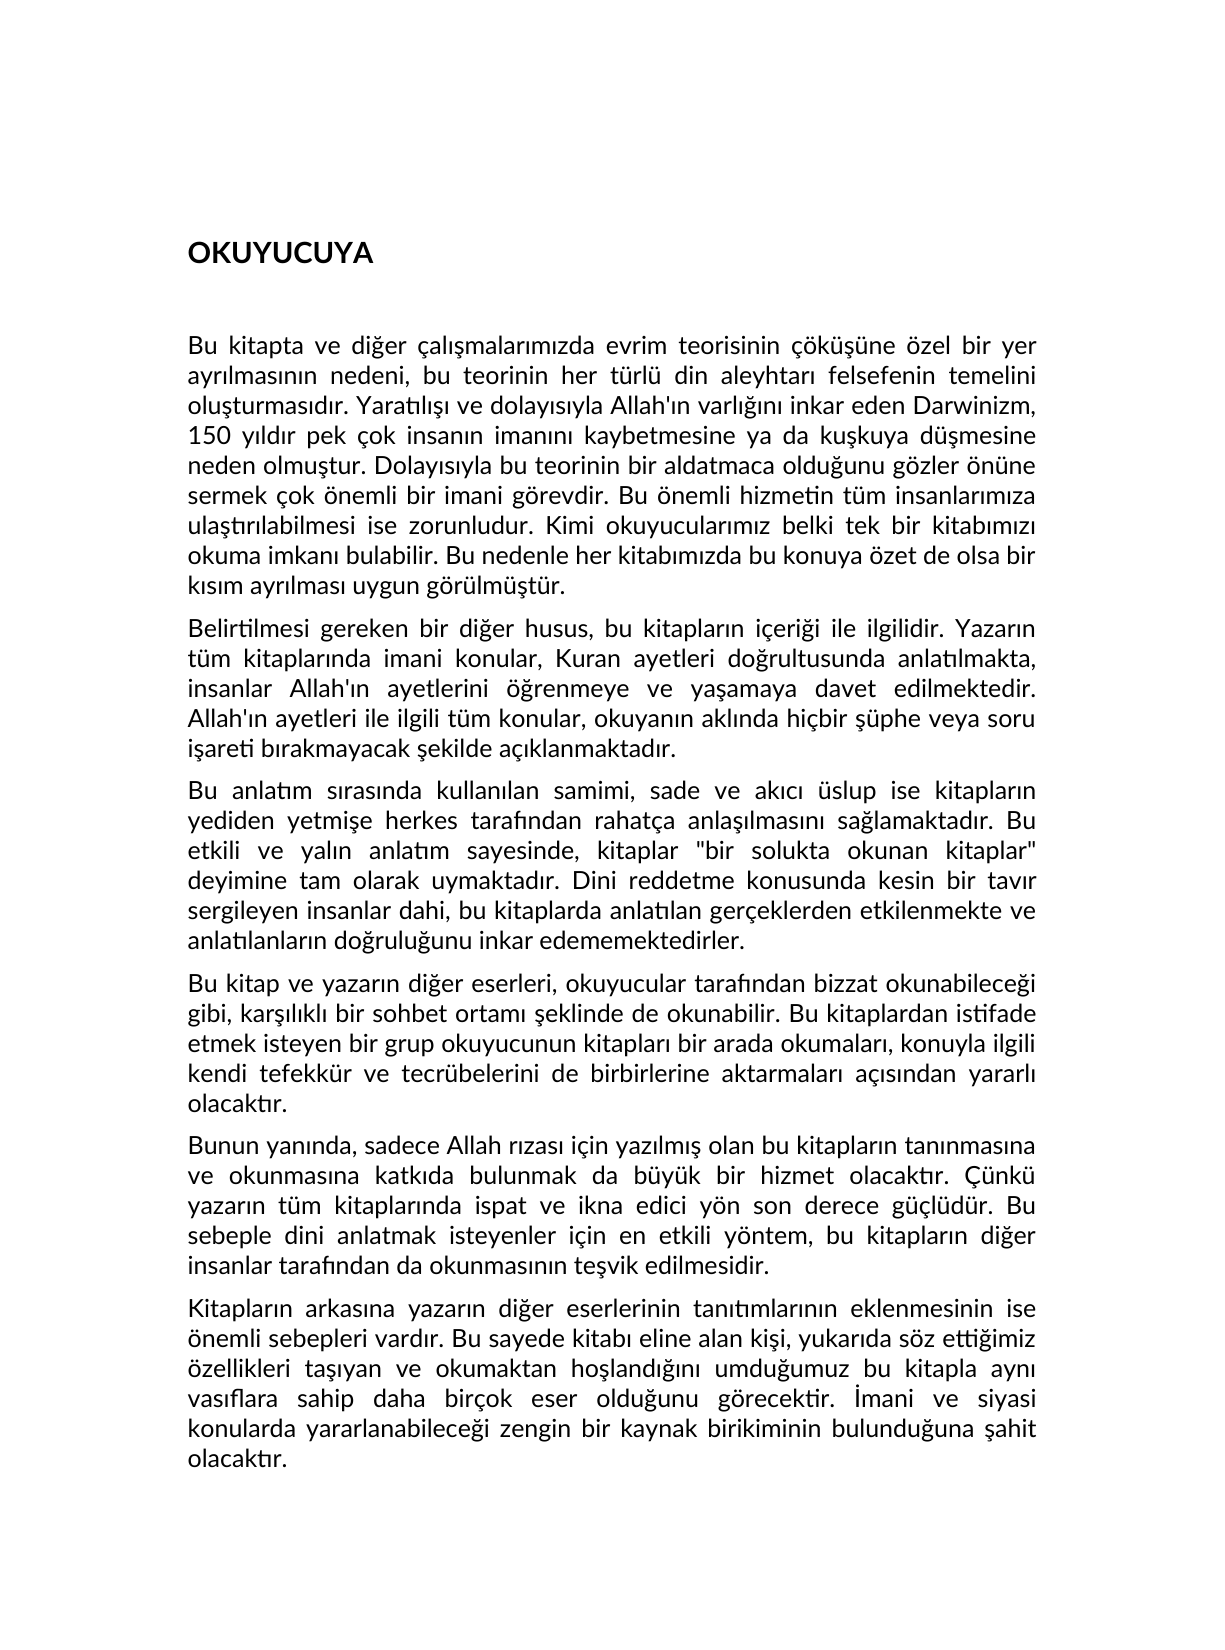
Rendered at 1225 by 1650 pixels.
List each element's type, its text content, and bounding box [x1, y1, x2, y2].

text Bunun yanında, sadece Allah rızası için yazılmış olan bu kitapların tanınmasına ve okunmasına katkıda bulunmak da büyük bir hizmet olacaktır. Çünkü yazarın tüm kitaplarında ispat ve ikna edici yön son derece güçlüdür. Bu sebeple dini anlatmak isteyenler için en etkili yöntem, bu kitapların diğer insanlar tarafından da okunmasının teşvik edilmesidir. [187, 1130, 1037, 1280]
text Bu kitapta ve diğer çalışmalarımızda evrim teorisinin çöküşüne özel bir yer ayrılmasının nedeni, bu teorinin her türlü din aleyhtarı felsefenin temelini oluşturmasıdır. Yaratılışı ve dolayısıyla Allah'ın varlığını inkar eden Darwinizm, 150 yıldır pek çok insanın imanını kaybetmesine ya da kuşkuya düşmesine neden olmuştur. Dolayısıyla bu teorinin bir aldatmaca olduğunu gözler önüne sermek çok önemli bir imani görevdir. Bu önemli hizmetin tüm insanlarımıza ulaştırılabilmesi ise zorunludur. Kimi okuyucularımız belki tek bir kitabımızı okuma imkanı bulabilir. Bu nedenle her kitabımızda bu konuya özet de olsa bir kısım ayrılması uygun görülmüştür. [187, 330, 1037, 600]
text Bu kitap ve yazarın diğer eserleri, okuyucular tarafından bizzat okunabileceği gibi, karşılıklı bir sohbet ortamı şeklinde de okunabilir. Bu kitaplardan istifade etmek isteyen bir grup okuyucunun kitapları bir arada okumaları, konuyla ilgili kendi tefekkür ve tecrübelerini de birbirlerine aktarmaları açısından yararlı olacaktır. [187, 967, 1037, 1117]
text Belirtilmesi gereken bir diğer husus, bu kitapların içeriği ile ilgilidir. Yazarın tüm kitaplarında imani konular, Kuran ayetleri doğrultusunda anlatılmakta, insanlar Allah'ın ayetlerini öğrenmeye ve yaşamaya davet edilmektedir. Allah'ın ayetleri ile ilgili tüm konular, okuyanın aklında hiçbir şüphe veya soru işareti bırakmayacak şekilde açıklanmaktadır. [187, 612, 1037, 762]
text OKUYUCUYA [187, 235, 1037, 270]
text Kitapların arkasına yazarın diğer eserlerinin tanıtımlarının eklenmesinin ise önemli sebepleri vardır. Bu sayede kitabı eline alan kişi, yukarıda söz ettiğimiz özellikleri taşıyan ve okumaktan hoşlandığını umduğumuz bu kitapla aynı vasıflara sahip daha birçok eser olduğunu görecektir. İmani ve siyasi konularda yararlanabileceği zengin bir kaynak birikiminin bulunduğuna şahit olacaktır. [187, 1292, 1037, 1472]
text Bu anlatım sırasında kullanılan samimi, sade ve akıcı üslup ise kitapların yediden yetmişe herkes tarafından rahatça anlaşılmasını sağlamaktadır. Bu etkili ve yalın anlatım sayesinde, kitaplar "bir solukta okunan kitaplar" deyimine tam olarak uymaktadır. Dini reddetme konusunda kesin bir tavır sergileyen insanlar dahi, bu kitaplarda anlatılan gerçeklerden etkilenmekte ve anlatılanların doğruluğunu inkar edememektedirler. [187, 775, 1037, 955]
